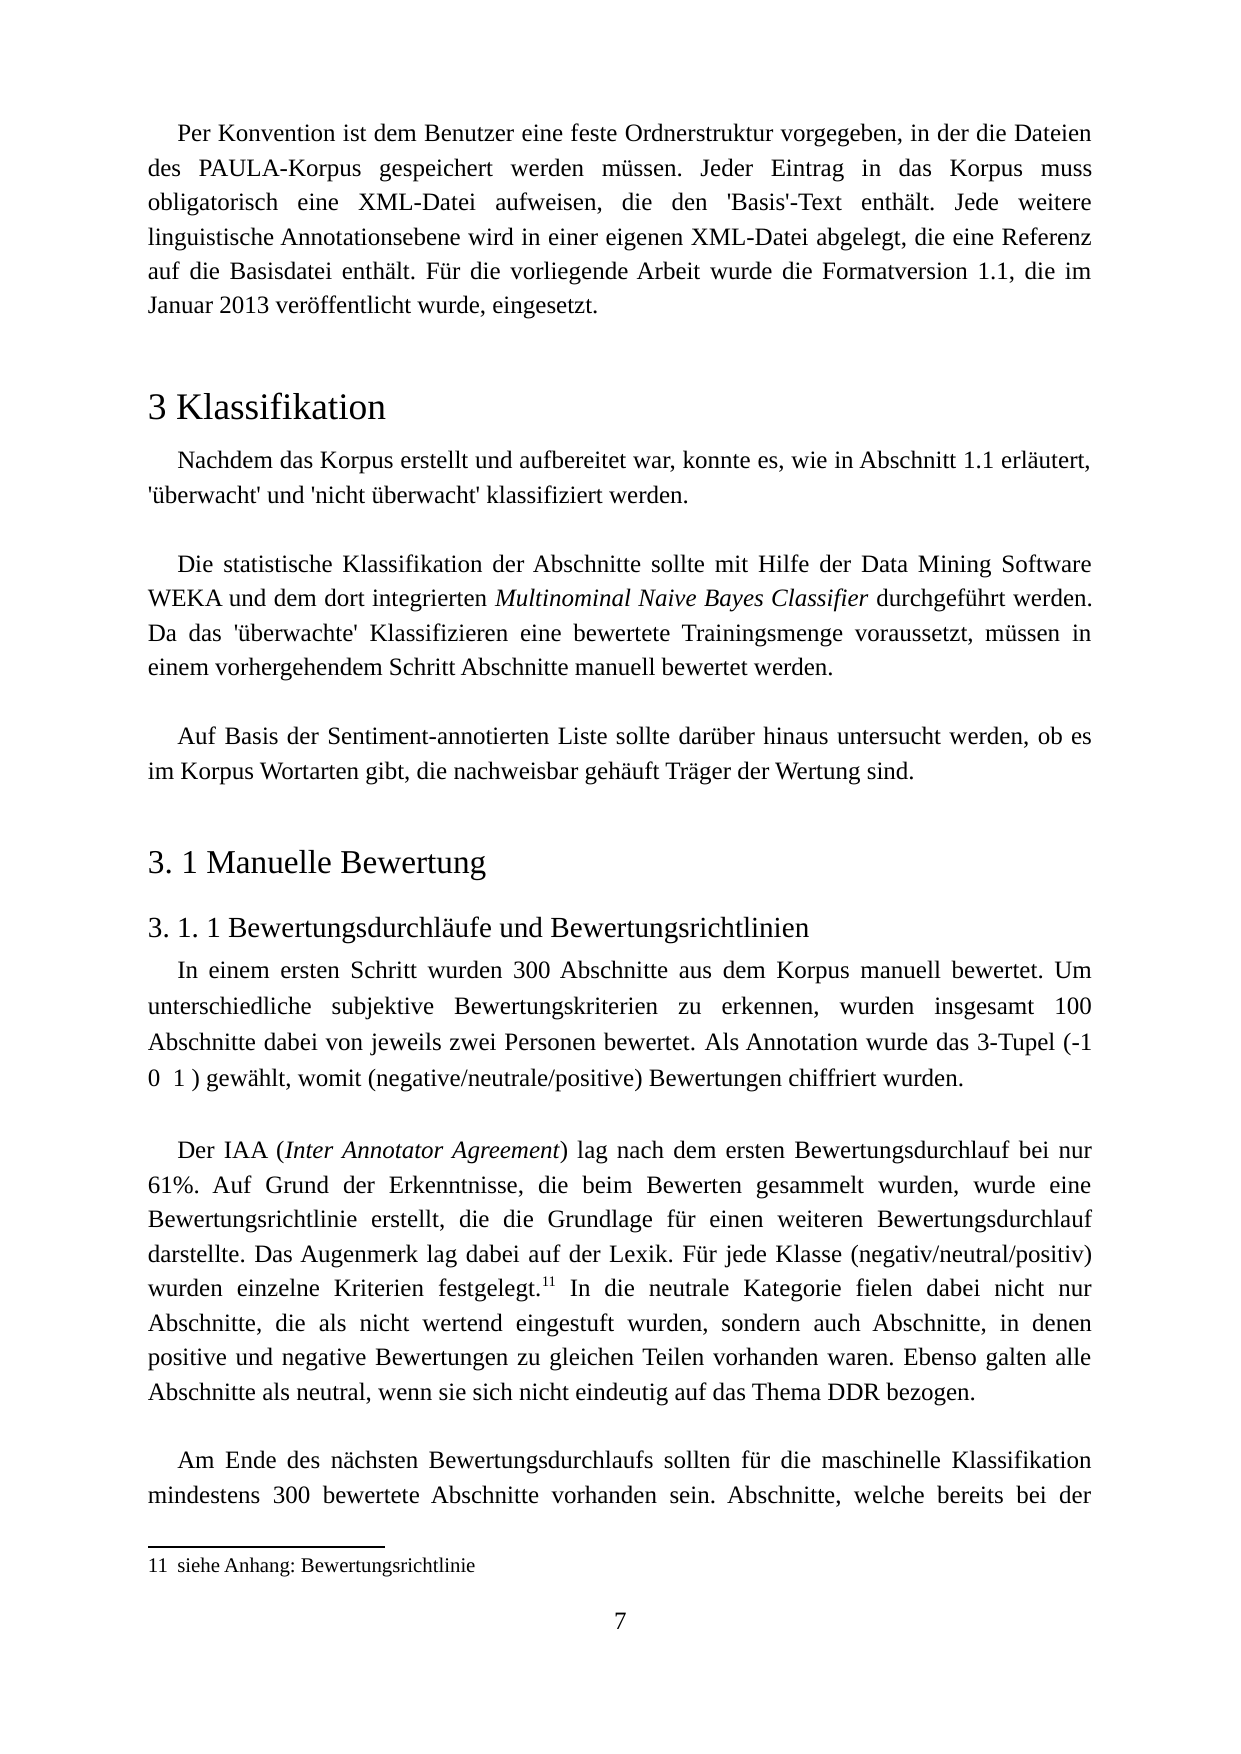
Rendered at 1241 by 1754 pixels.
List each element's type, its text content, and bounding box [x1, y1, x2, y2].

text 3 Klassifikation [148, 384, 1093, 428]
text Per Konvention ist dem Benutzer eine feste Ordnerstruktur vorgegeben, in der die Dateien des PAULA-Korpus gespeichert werden müssen. Jeder Eintrag in das Korpus muss obligatorisch eine XML-Datei aufweisen, die den 'Basis'-Text enthält. Jede weitere linguistische Annotationsebene wird in einer eigenen XML-Datei abgelegt, die eine Referenz auf die Basisdatei enthält. Für die vorliegende Arbeit wurde die Formatversion 1.1, die im Januar 2013 veröffentlicht wurde, eingesetzt. [148, 118, 1093, 319]
text Auf Basis der Sentiment-annotierten Liste sollte darüber hinaus untersucht werden, ob es im Korpus Wortarten gibt, die nachweisbar gehäuft Träger der Wertung sind. [148, 721, 1093, 784]
text siehe Anhang: Bewertungsrichtlinie [148, 1553, 1093, 1577]
text Der IAA (Inter Annotator Agreement) lag nach dem ersten Bewertungsdurchlauf bei nur 61%. Auf Grund der Erkenntnisse, die beim Bewerten gesammelt wurden, wurde eine Bewertungsrichtlinie erstellt, die die Grundlage für einen weiteren Bewertungsdurchlauf darstellte. Das Augenmerk lag dabei auf der Lexik. Für jede Klasse (negativ/neutral/positiv) wurden einzelne Kriterien festgelegt. In die neutrale Kategorie fielen dabei nicht nur Abschnitte, die als nicht wertend eingestuft wurden, sondern auch Abschnitte, in denen positive und negative Bewertungen zu gleichen Teilen vorhanden waren. Ebenso galten alle Abschnitte als neutral, wenn sie sich nicht eindeutig auf das Thema DDR bezogen. [148, 1135, 1093, 1405]
text In einem ersten Schritt wurden 300 Abschnitte aus dem Korpus manuell bewertet. Um unterschiedliche subjektive Bewertungskriterien zu erkennen, wurden insgesamt 100 Abschnitte dabei von jeweils zwei Personen bewertet. Als Annotation wurde das 3-Tupel (-1 0 1 ) gewählt, womit (negative/neutrale/positive) Bewertungen chiffriert wurden. [148, 956, 1093, 1092]
text Die statistische Klassifikation der Abschnitte sollte mit Hilfe der Data Mining Software WEKA und dem dort integrierten Multinominal Naive Bayes Classifier durchgeführt werden. Da das 'überwachte' Klassifizieren eine bewertete Trainingsmenge voraussetzt, müssen in einem vorhergehendem Schritt Abschnitte manuell bewertet werden. [148, 549, 1093, 681]
text 3. 1. 1 Bewertungsdurchläufe und Bewertungsrichtlinien [148, 910, 1093, 944]
text Nachdem das Korpus erstellt und aufbereitet war, konnte es, wie in Abschnitt 1.1 erläutert, 'überwacht' und 'nicht überwacht' klassifiziert werden. [148, 445, 1093, 509]
text Am Ende des nächsten Bewertungsdurchlaufs sollten für die maschinelle Klassifikation mindestens 300 bewertete Abschnitte vorhanden sein. Abschnitte, welche bereits bei der [148, 1446, 1093, 1509]
text 3. 1 Manuelle Bewertung [148, 842, 1093, 881]
